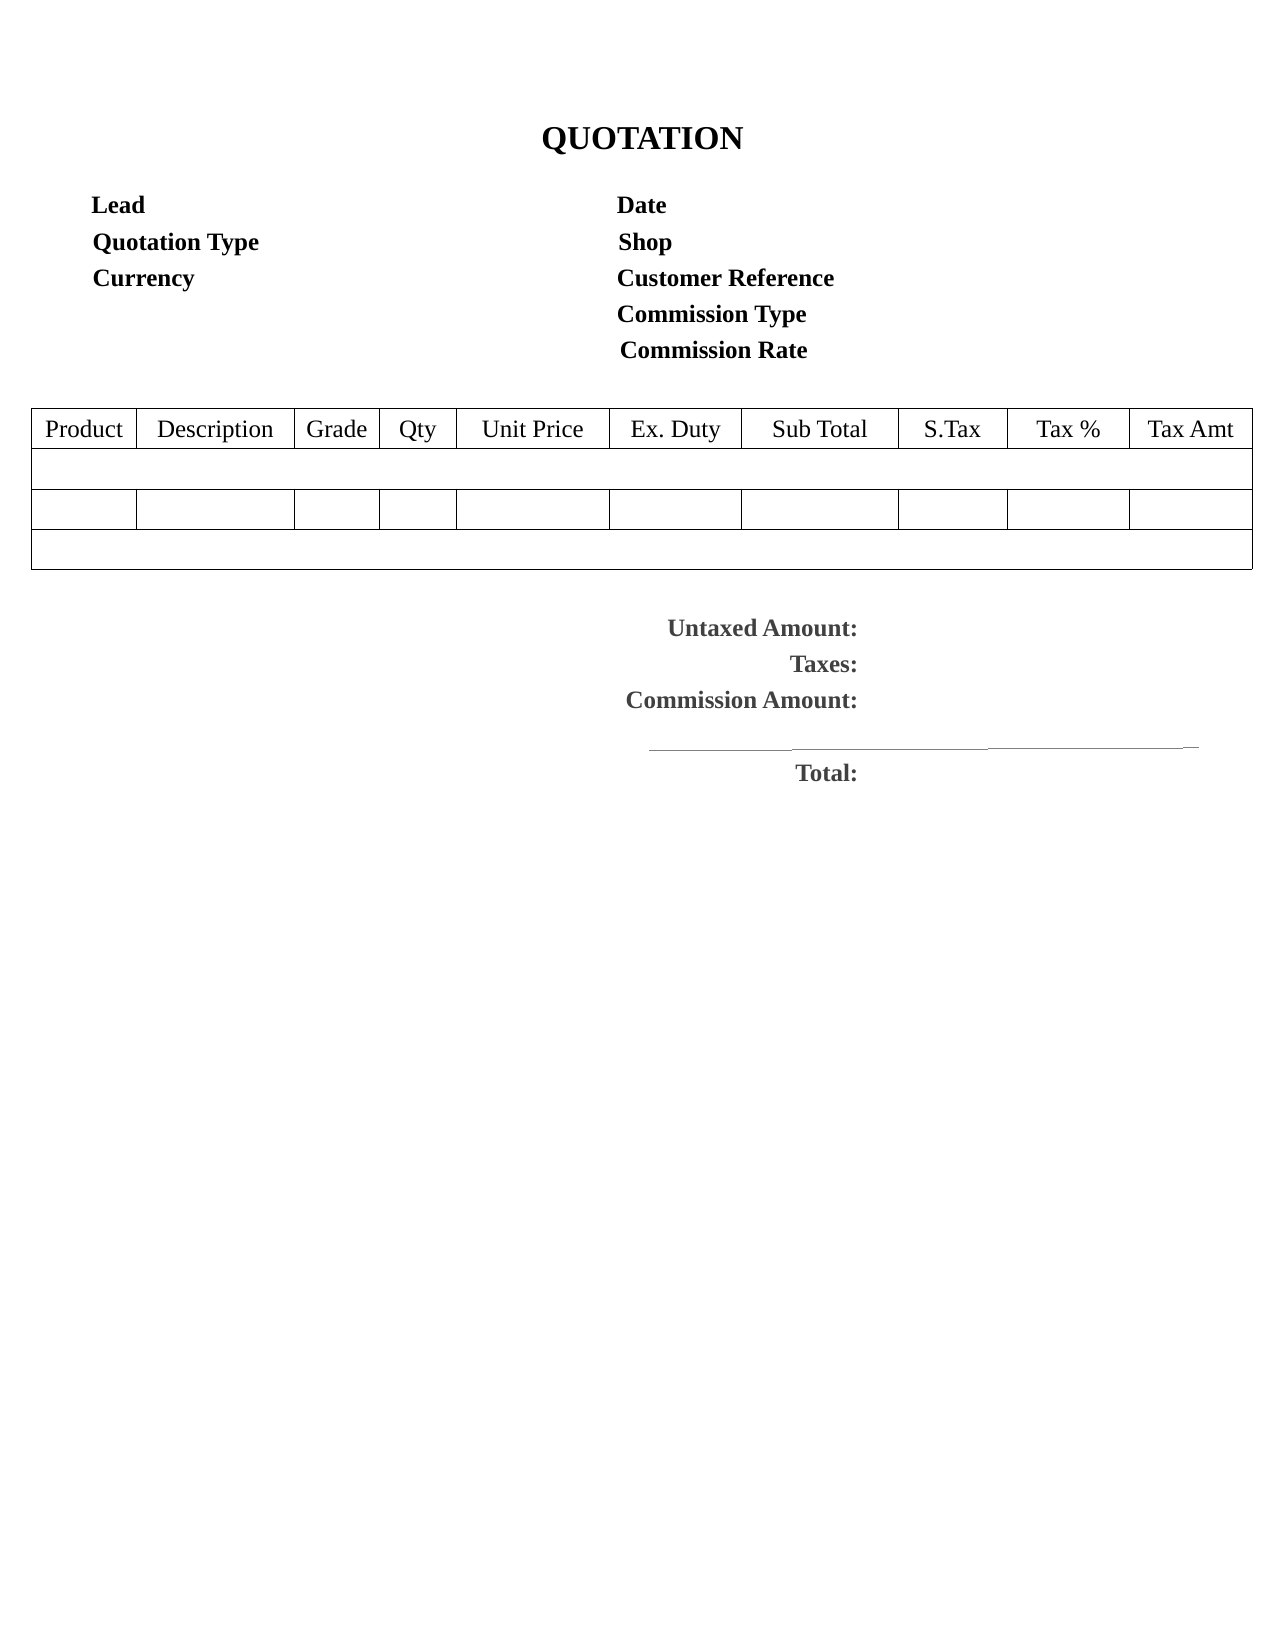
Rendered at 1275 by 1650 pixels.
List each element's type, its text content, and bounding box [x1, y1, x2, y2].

table_cell [32, 530, 1252, 569]
table_header Grade [295, 409, 379, 448]
text Taxes: [33, 649, 1252, 678]
table_cell [137, 490, 294, 529]
table_cell [380, 490, 456, 529]
text Commission Rate [33, 335, 1252, 364]
table_cell [1008, 490, 1129, 529]
table_cell [457, 490, 609, 529]
table_header Product [32, 409, 136, 448]
text Quotation Type Shop [33, 227, 1252, 255]
table_header Qty [380, 409, 456, 448]
table_header Unit Price [457, 409, 609, 448]
table_header Tax Amt [1130, 409, 1252, 448]
table_cell [899, 490, 1007, 529]
table_cell [32, 490, 136, 529]
table_header Tax % [1008, 409, 1129, 448]
table_cell [295, 490, 379, 529]
table_header Ex. Duty [610, 409, 741, 448]
text Commission Amount: [33, 685, 1252, 714]
table_cell [742, 490, 898, 529]
text Lead Date [33, 190, 1252, 219]
text Commission Type [33, 299, 1252, 328]
table_header S.Tax [899, 409, 1007, 448]
text Currency Customer Reference [33, 263, 1252, 292]
table_cell [32, 449, 1252, 488]
table_header Sub Total [742, 409, 898, 448]
table_cell [1130, 490, 1252, 529]
table_header Description [137, 409, 294, 448]
table_cell [610, 490, 741, 529]
text Total: [33, 758, 1252, 787]
text Untaxed Amount: [33, 613, 1252, 642]
text QUOTATION [33, 118, 1252, 156]
